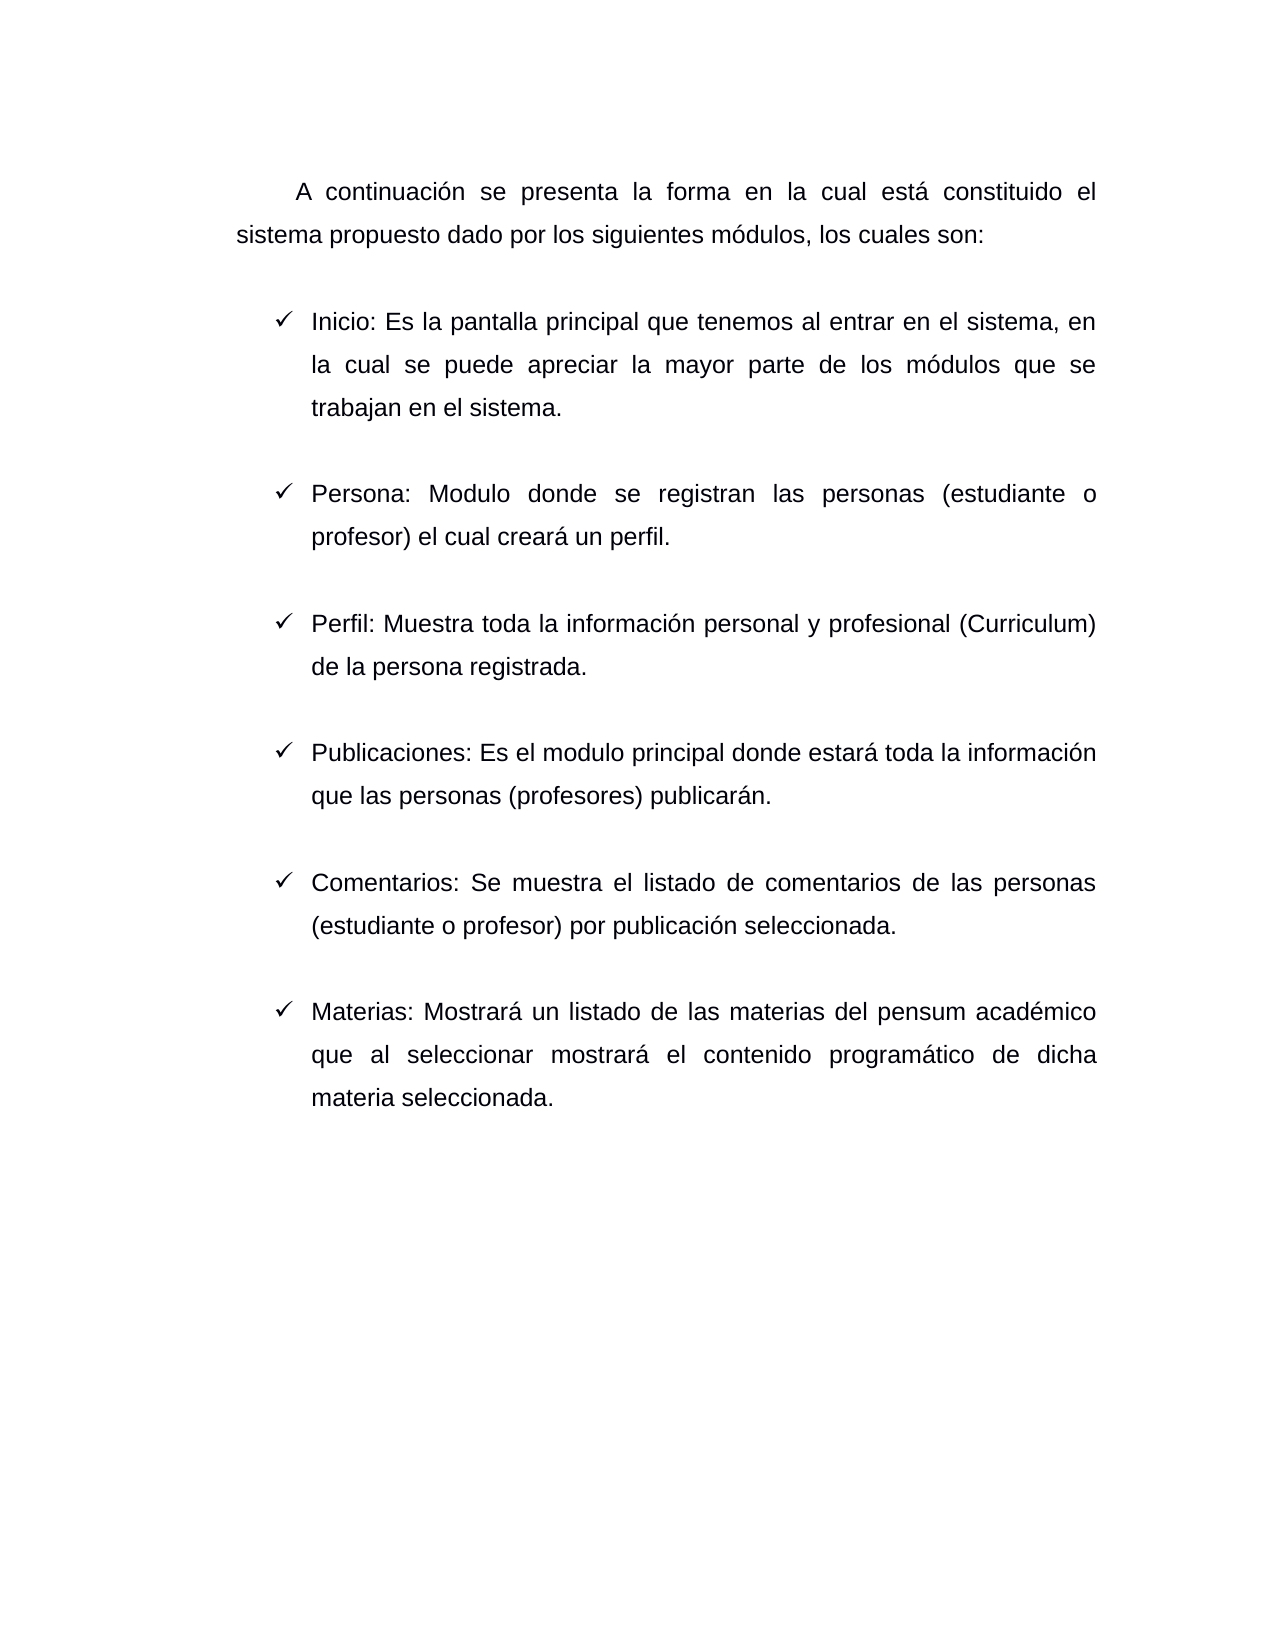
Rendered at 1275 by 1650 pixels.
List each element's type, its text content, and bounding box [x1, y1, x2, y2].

text A continuación se presenta la forma en la cual está constituido el sistema propuesto dado por los siguientes módulos, los cuales son: [236, 177, 1098, 249]
list Comentarios: Se muestra el listado de comentarios de las personas (estudiante o profesor) por publicación seleccionada. [274, 868, 1098, 939]
list Publicaciones: Es el modulo principal donde estará toda la información que las personas (profesores) publicarán. [274, 738, 1098, 810]
list Materias: Mostrará un listado de las materias del pensum académico que al seleccionar mostrará el contenido programático de dicha materia seleccionada. [274, 997, 1098, 1112]
list Inicio: Es la pantalla principal que tenemos al entrar en el sistema, en la cual se puede apreciar la mayor parte de los módulos que se trabajan en el sistema. [274, 307, 1098, 422]
list Persona: Modulo donde se registran las personas (estudiante o profesor) el cual creará un perfil. [274, 479, 1098, 551]
list Perfil: Muestra toda la información personal y profesional (Curriculum) de la persona registrada. [274, 609, 1098, 681]
